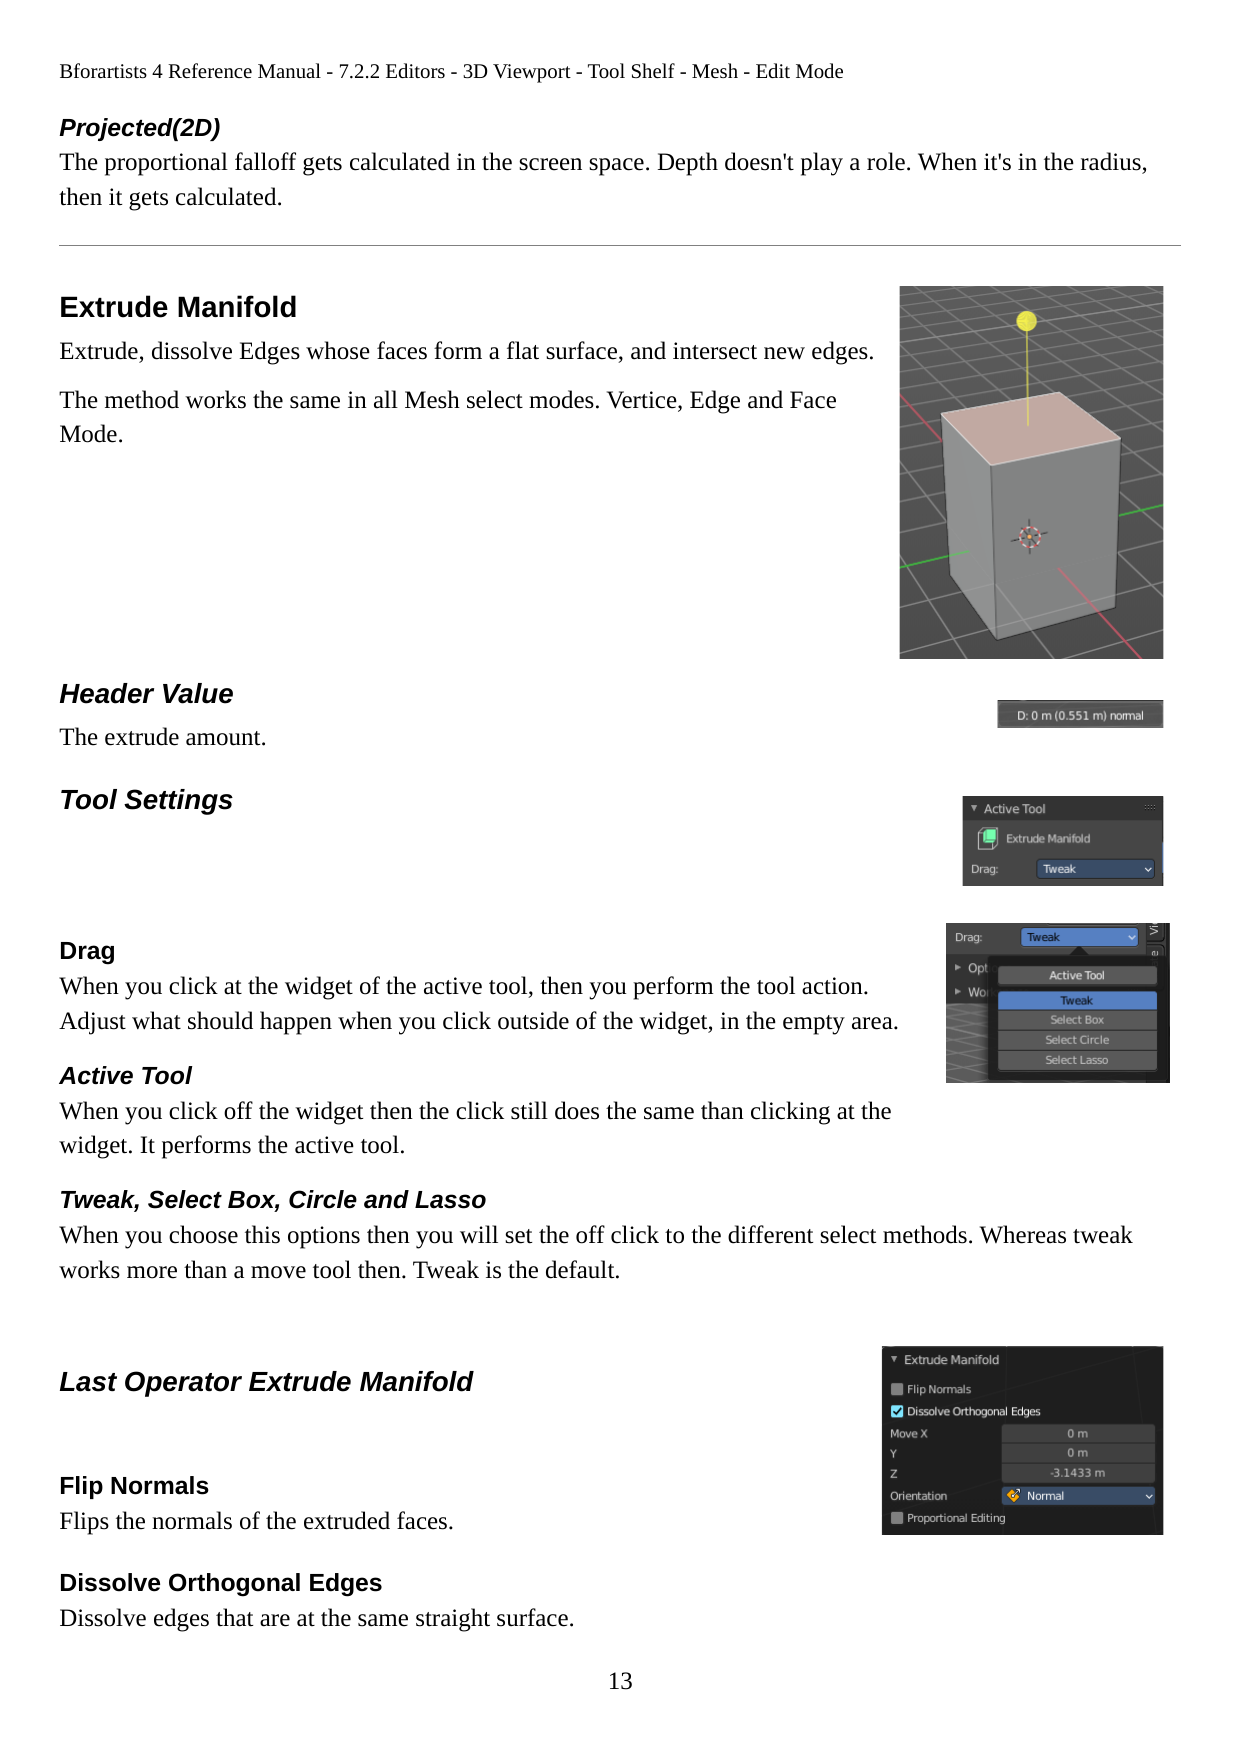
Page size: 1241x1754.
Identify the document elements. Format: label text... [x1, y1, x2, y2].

picture [997, 700, 1164, 728]
subtitle Tweak, Select Box, Circle and Lasso [59, 1186, 1181, 1214]
subtitle Active Tool [59, 1061, 1181, 1089]
picture [946, 923, 1170, 1083]
text When you click off the widget then the click still does the same than clicking at the widget. It performs the active tool. [59, 1096, 1181, 1159]
text Flips the normals of the extruded faces. [59, 1506, 881, 1535]
text The extrude amount. [59, 722, 1181, 750]
subtitle Last Operator Extrude Manifold [59, 1366, 881, 1397]
text The method works the same in all Mesh select modes. Vertice, Edge and Face Mode. [59, 385, 899, 448]
subtitle Projected(2D) [59, 113, 1181, 141]
text When you choose this options then you will set the off click to the different select methods. Whereas tweak works more than a move tool then. Tweak is the default. [59, 1220, 1181, 1284]
subtitle [1170, 936, 1181, 965]
subtitle Drag [59, 936, 946, 965]
text Dissolve edges that are at the same straight surface. [59, 1603, 1181, 1631]
subtitle Tool Settings [59, 783, 1181, 815]
subtitle Header Value [59, 677, 1181, 709]
subtitle [1164, 1471, 1181, 1500]
subtitle Dissolve Orthogonal Edges [59, 1568, 1181, 1596]
text Extrude, dissolve Edges whose faces form a flat surface, and intersect new edges. [59, 336, 899, 365]
picture [881, 1346, 1164, 1535]
picture [962, 796, 1164, 886]
subtitle Extrude Manifold [59, 290, 899, 323]
text When you click at the widget of the active tool, then you perform the tool action. Adjust what should happen when you click outside of the widget, in the empty area. [59, 971, 946, 1034]
picture [899, 286, 1164, 659]
subtitle Flip Normals [59, 1471, 881, 1500]
text The proportional falloff gets calculated in the screen space. Depth doesn't play a role. When it's in the radius, then it gets calculated. [59, 147, 1181, 211]
subtitle [1164, 290, 1181, 323]
